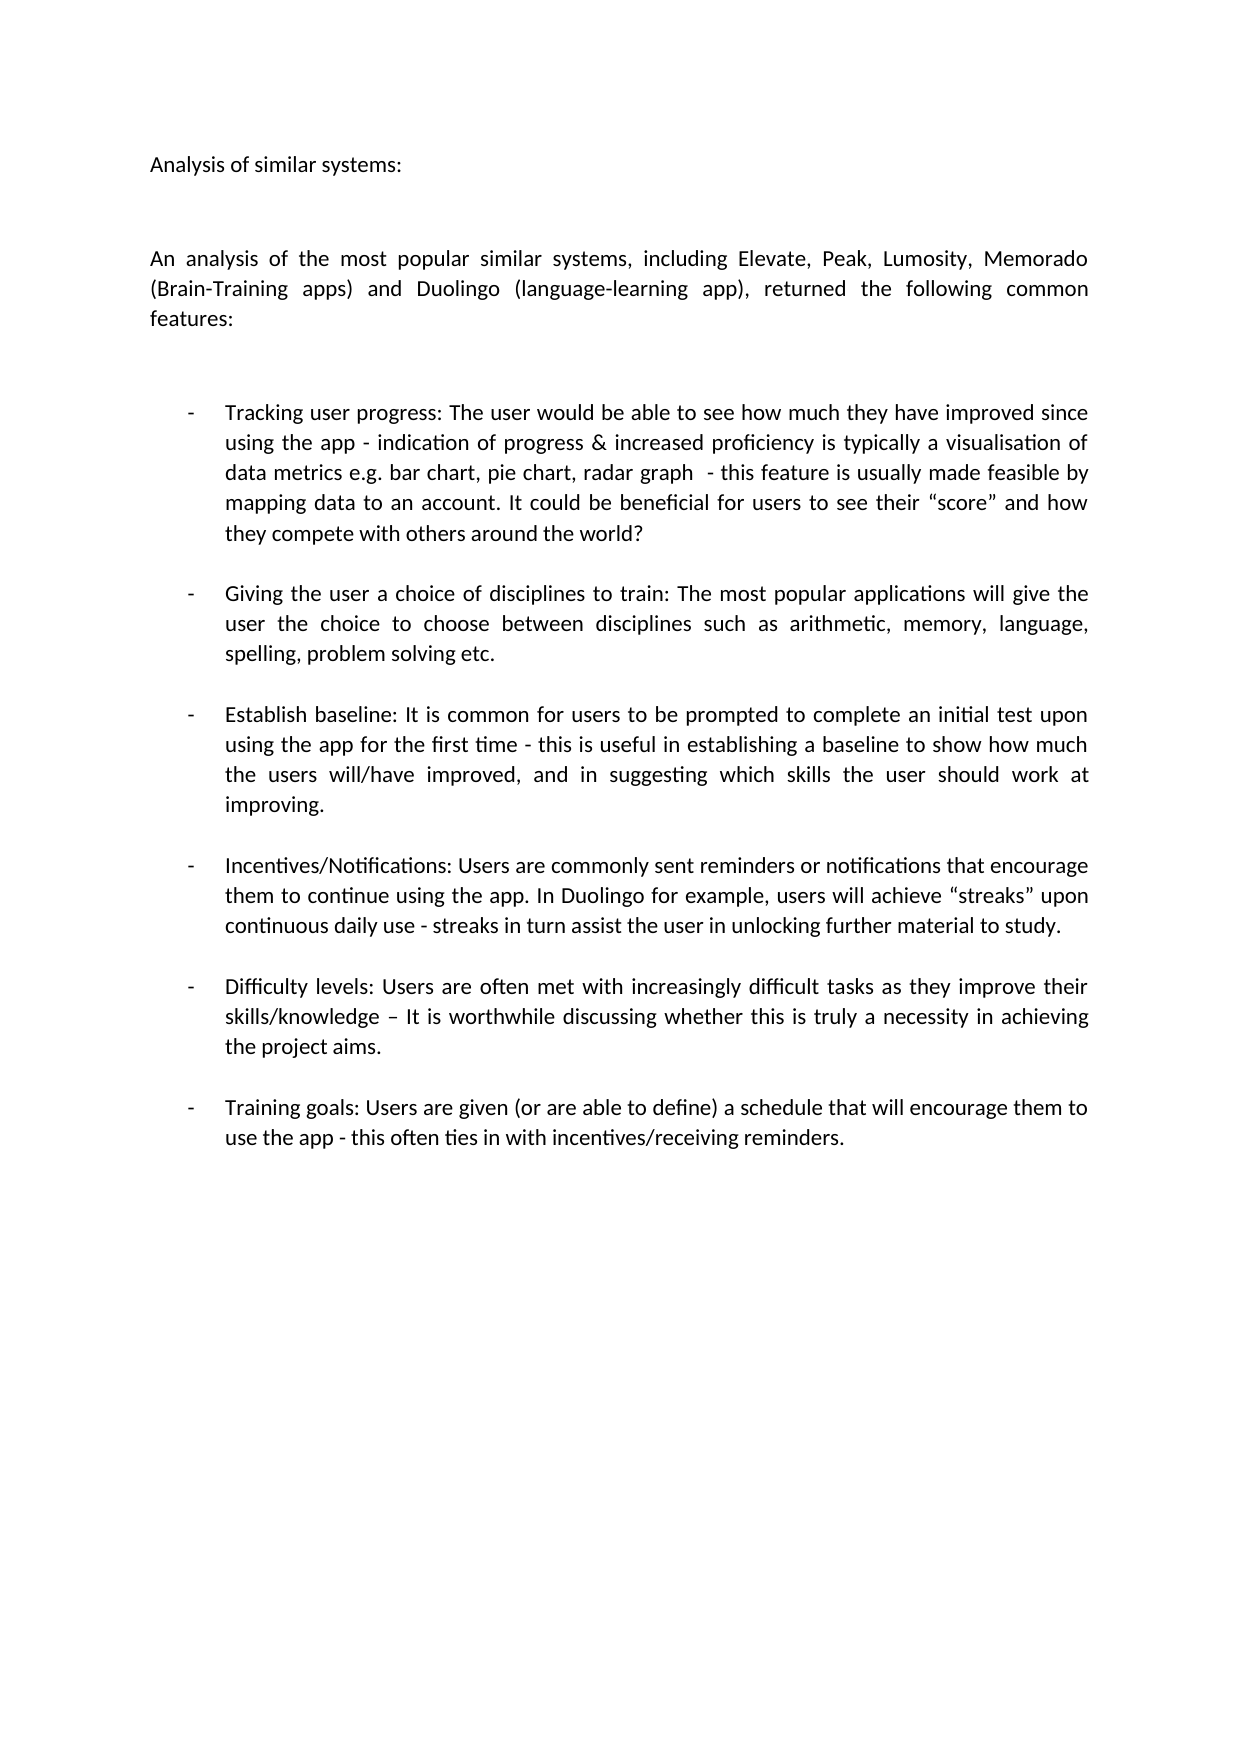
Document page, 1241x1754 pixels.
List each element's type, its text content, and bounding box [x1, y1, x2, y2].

list Tracking user progress: The user would be able to see how much they have improved since using the app - indication of progress & increased proficiency is typically a visualisation of data metrics e.g. bar chart, pie chart, radar graph - this feature is usually made feasible by mapping data to an account. It could be beneficial for users to see their “score” and how they compete with others around the world? [187, 398, 1090, 547]
text An analysis of the most popular similar systems, including Elevate, Peak, Lumosity, Memorado (Brain-Training apps) and Duolingo (language-learning app), returned the following common features: [150, 244, 1090, 332]
list Giving the user a choice of disciplines to train: The most popular applications will give the user the choice to choose between disciplines such as arithmetic, memory, language, spelling, problem solving etc. [187, 579, 1090, 668]
list Incentives/Notifications: Users are commonly sent reminders or notifications that encourage them to continue using the app. In Duolingo for example, users will achieve “streaks” upon continuous daily use - streaks in turn assist the user in unlocking further material to study. [187, 851, 1090, 939]
text Analysis of similar systems: [150, 150, 1090, 178]
list Difficulty levels: Users are often met with increasingly difficult tasks as they improve their skills/knowledge – It is worthwhile discussing whether this is truly a necessity in achieving the project aims. [187, 972, 1090, 1060]
list Establish baseline: It is common for users to be prompted to complete an initial test upon using the app for the first time - this is useful in establishing a baseline to show how much the users will/have improved, and in suggesting which skills the user should work at improving. [187, 700, 1090, 819]
list Training goals: Users are given (or are able to define) a schedule that will encourage them to use the app - this often ties in with incentives/receiving reminders. [187, 1093, 1090, 1151]
